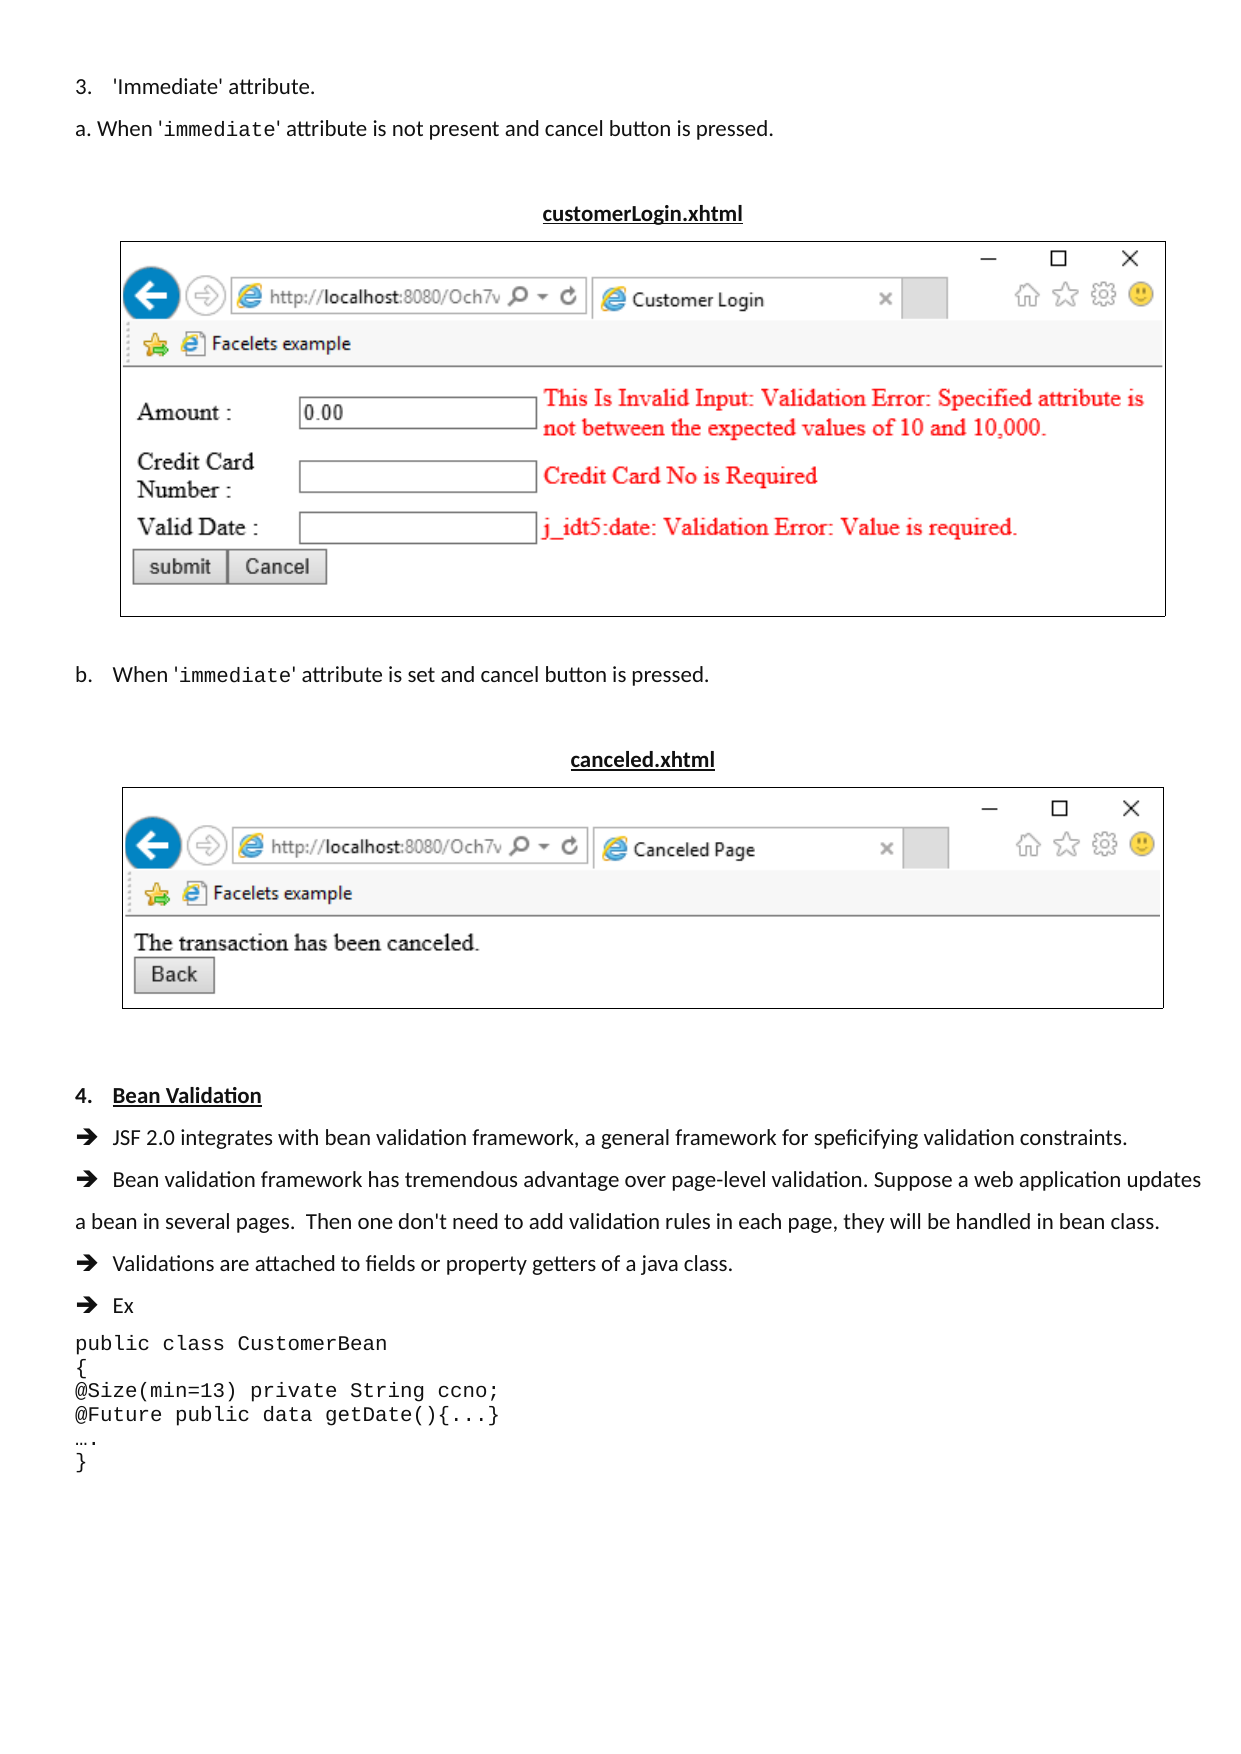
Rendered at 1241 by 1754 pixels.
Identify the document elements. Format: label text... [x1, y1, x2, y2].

text @Future public data getDate(){...} [75, 1404, 1210, 1428]
list JSF 2.0 integrates with bean validation framework, a general framework for speficifying validation constraints. [75, 1123, 1210, 1151]
list Bean validation framework has tremendous advantage over page-level validation. Suppose a web application updates a bean in several pages. Then one don't need to add validation rules in each page, they will be handled in bean class. [75, 1165, 1210, 1235]
list { [75, 1357, 1210, 1380]
list Ex [75, 1291, 1210, 1319]
text b. When 'immediate' attribute is set and cancel button is pressed. [75, 661, 1210, 689]
list public class CustomerBean [75, 1333, 1210, 1357]
list Validations are attached to fields or property getters of a java class. [75, 1249, 1210, 1277]
text …. [75, 1428, 1210, 1451]
text 3. 'Immediate' attribute. [75, 72, 1210, 100]
text canceled.xhtml [75, 745, 1210, 773]
text a. When 'immediate' attribute is not present and cancel button is pressed. [75, 114, 1210, 142]
text 4. Bean Validation [75, 1081, 1210, 1109]
text customerLogin.xhtml [75, 199, 1210, 227]
text } [75, 1451, 1210, 1475]
text @Size(min=13) private String ccno; [75, 1380, 1210, 1404]
